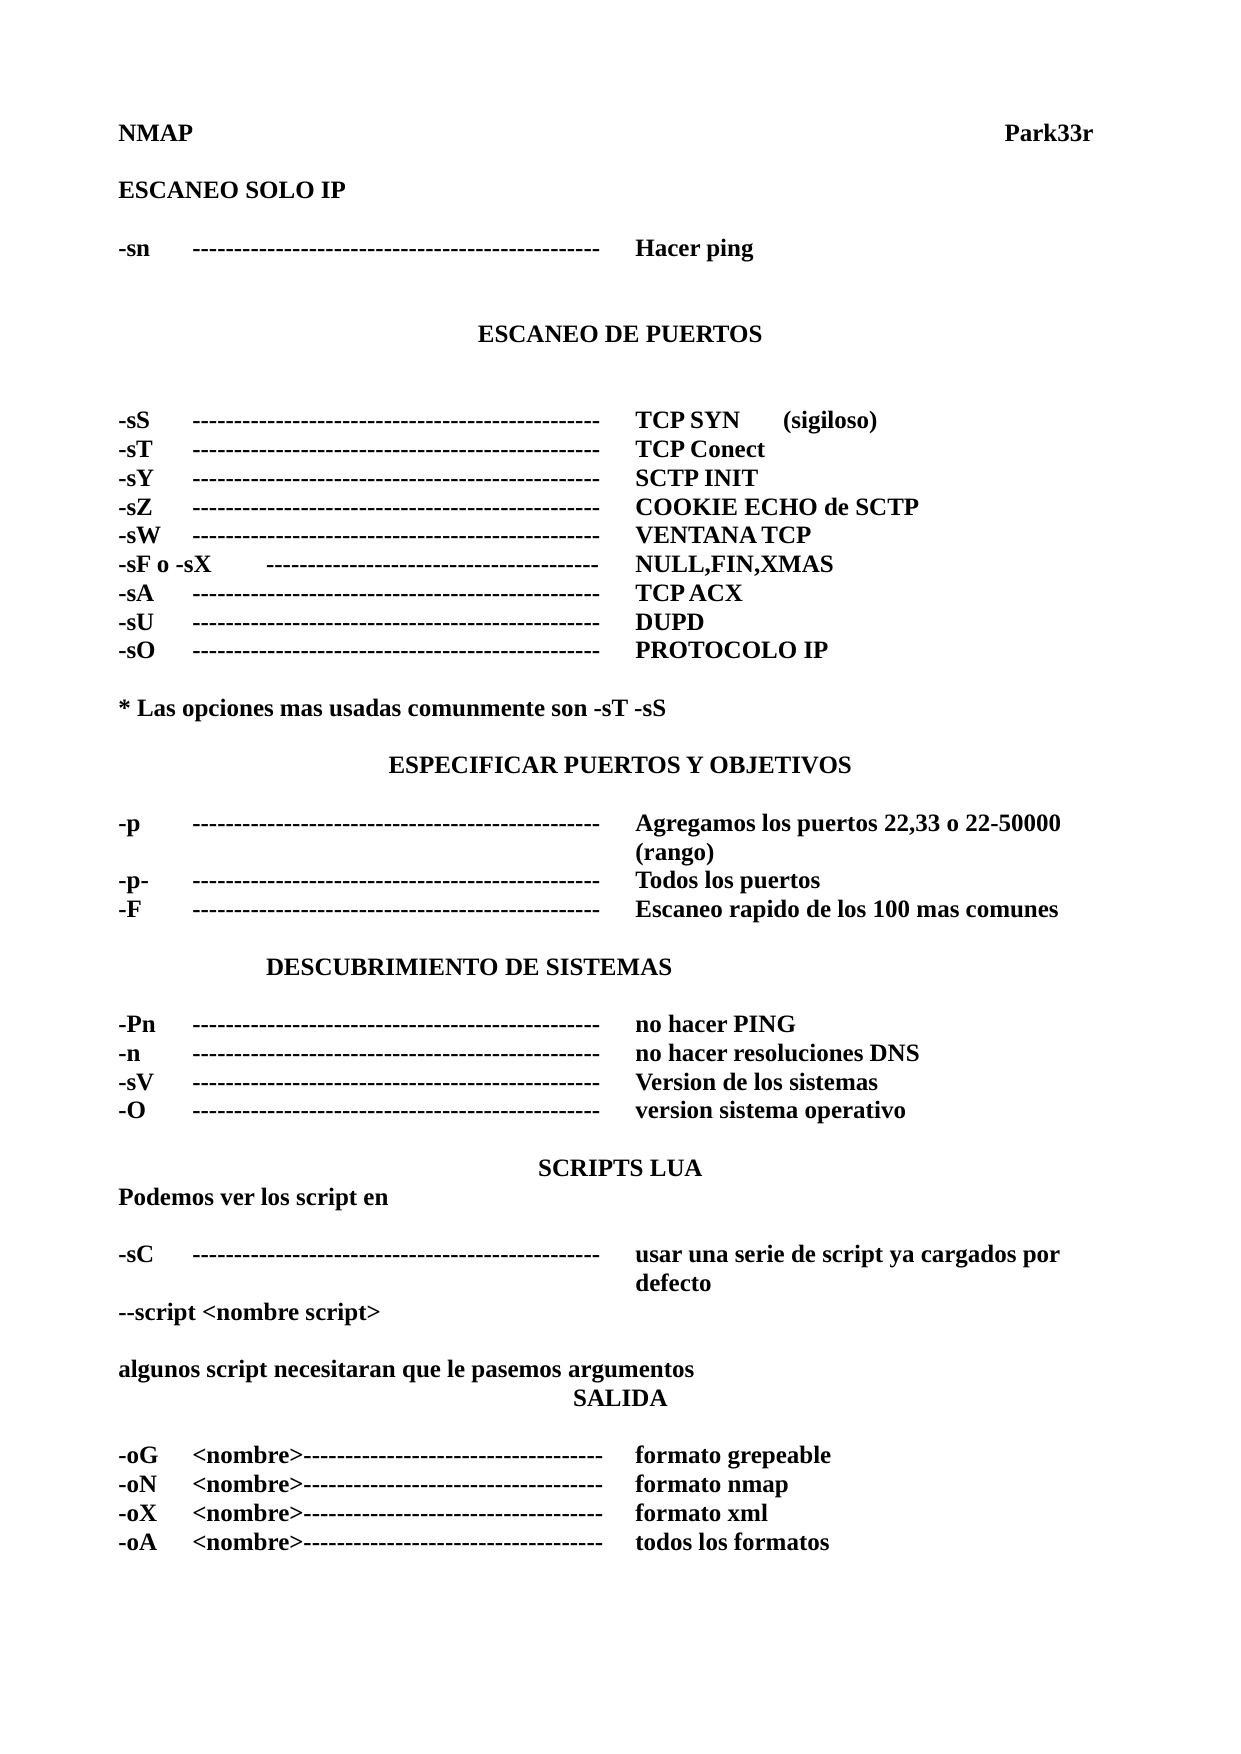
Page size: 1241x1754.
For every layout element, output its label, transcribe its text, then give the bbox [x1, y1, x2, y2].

text algunos script necesitaran que le pasemos argumentos [118, 1354, 1122, 1383]
text -sU ------------------------------------------------- DUPD [118, 607, 1122, 636]
text -O ------------------------------------------------- version sistema operativo [118, 1096, 1122, 1124]
text -sA ------------------------------------------------- TCP ACX [118, 578, 1122, 607]
text -sn ------------------------------------------------- Hacer ping [118, 233, 1122, 262]
text SALIDA [118, 1383, 1122, 1412]
text ESPECIFICAR PUERTOS Y OBJETIVOS [118, 751, 1122, 779]
text -p- ------------------------------------------------- Todos los puertos [118, 866, 1122, 894]
text SCRIPTS LUA [118, 1153, 1122, 1182]
text -n ------------------------------------------------- no hacer resoluciones DNS [118, 1038, 1122, 1067]
text ESCANEO SOLO IP [118, 176, 1122, 204]
text -sV ------------------------------------------------- Version de los sistemas [118, 1067, 1122, 1096]
text -sT ------------------------------------------------- TCP Conect [118, 434, 1122, 463]
text --script <nombre script> [118, 1297, 1122, 1326]
text Podemos ver los script en [118, 1182, 1122, 1211]
text -oA <nombre>------------------------------------ todos los formatos [118, 1527, 1122, 1556]
text ESCANEO DE PUERTOS [118, 319, 1122, 348]
text -sW ------------------------------------------------- VENTANA TCP [118, 521, 1122, 549]
text * Las opciones mas usadas comunmente son -sT -sS [118, 693, 1122, 722]
text -sS ------------------------------------------------- TCP SYN (sigiloso) [118, 406, 1122, 434]
text -sY ------------------------------------------------- SCTP INIT [118, 463, 1122, 492]
text -sO ------------------------------------------------- PROTOCOLO IP [118, 636, 1122, 664]
text NMAP Park33r [118, 118, 1122, 147]
text -sF o -sX ---------------------------------------- NULL,FIN,XMAS [118, 549, 1122, 578]
text -Pn ------------------------------------------------- no hacer PING [118, 1009, 1122, 1038]
text DESCUBRIMIENTO DE SISTEMAS [118, 952, 1122, 981]
text -F ------------------------------------------------- Escaneo rapido de los 100 mas comunes [118, 894, 1122, 923]
text -oG <nombre>------------------------------------ formato grepeable [118, 1441, 1122, 1469]
text -oN <nombre>------------------------------------ formato nmap [118, 1469, 1122, 1498]
text -p ------------------------------------------------- Agregamos los puertos 22,33 o 22-50000 (rango) [118, 808, 1122, 866]
text -sZ ------------------------------------------------- COOKIE ECHO de SCTP [118, 492, 1122, 521]
text -sC ------------------------------------------------- usar una serie de script ya cargados por defecto [118, 1239, 1122, 1297]
text -oX <nombre>------------------------------------ formato xml [118, 1498, 1122, 1527]
